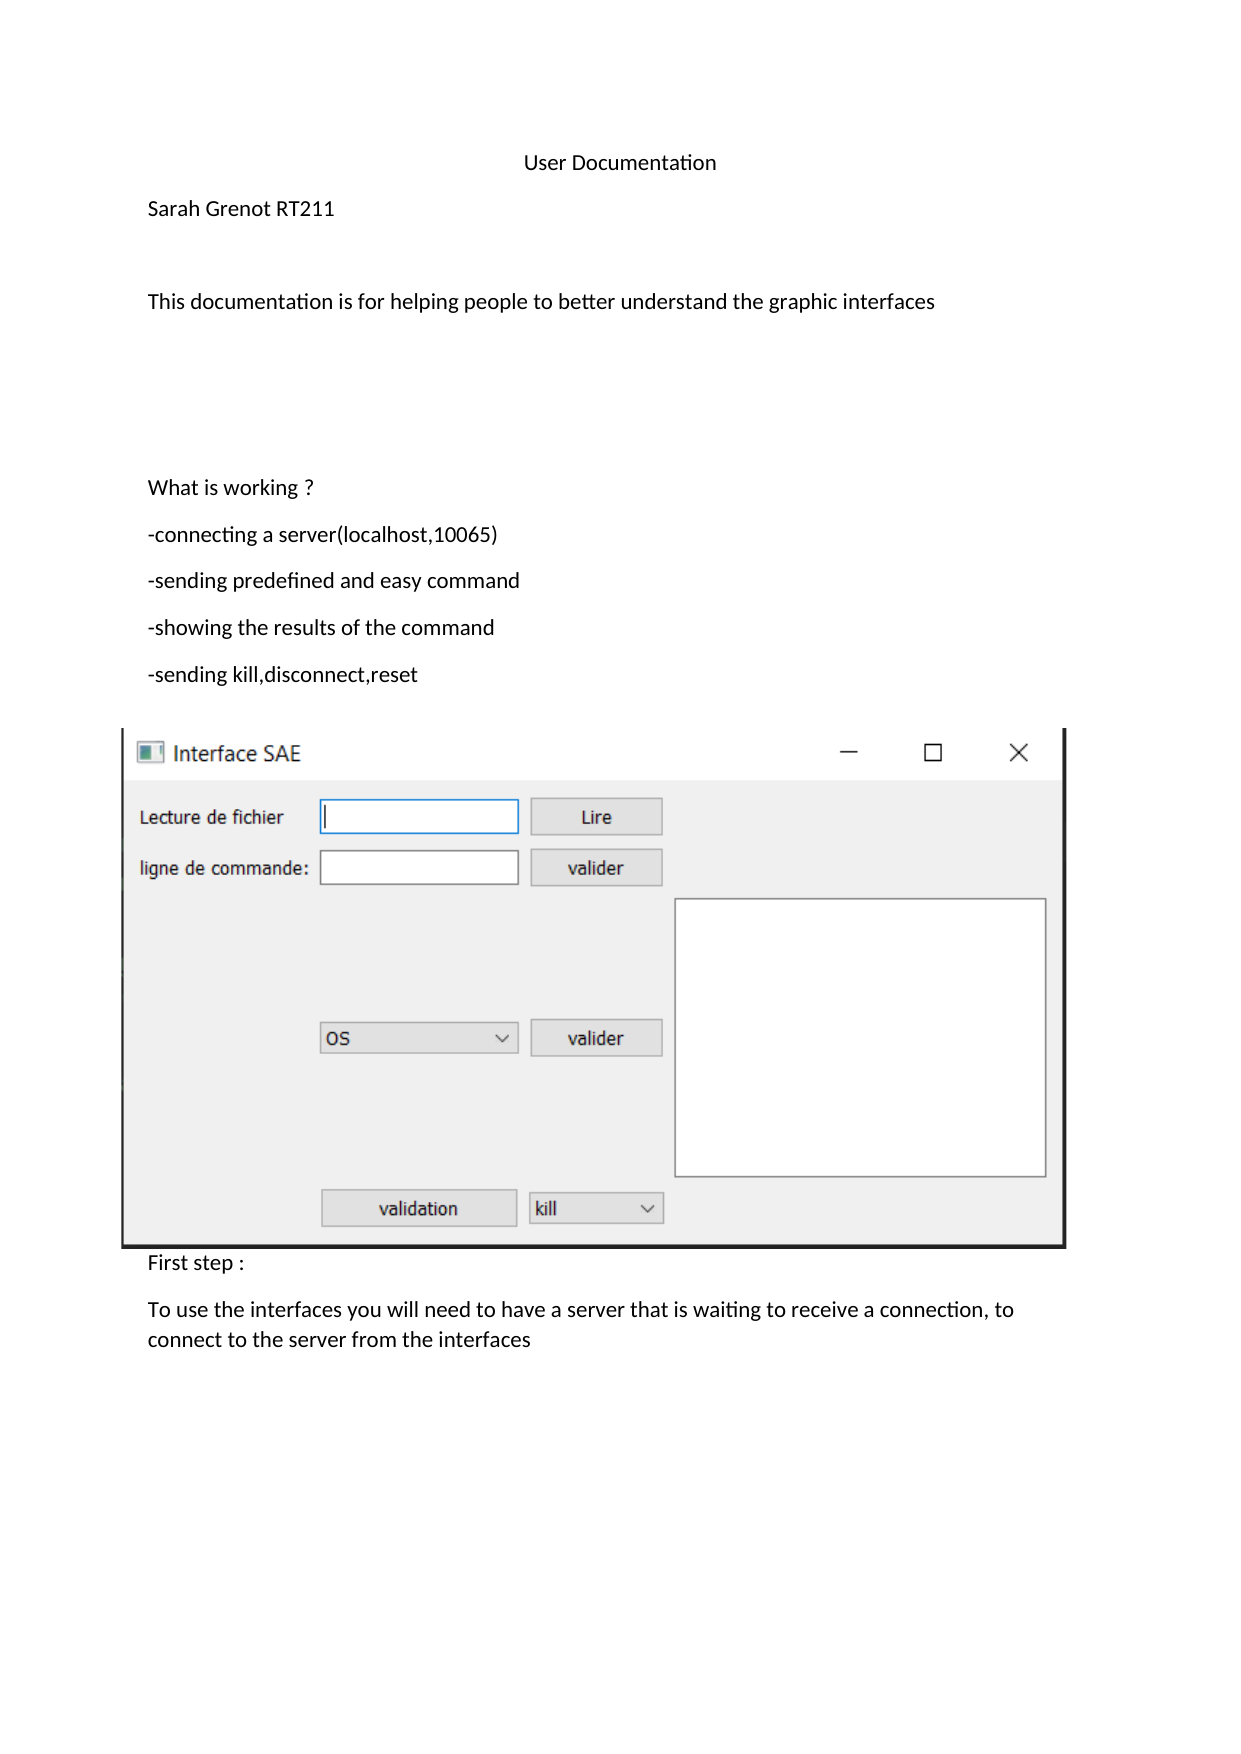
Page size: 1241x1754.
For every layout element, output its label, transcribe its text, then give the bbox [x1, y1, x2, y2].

text To use the interfaces you will need to have a server that is waiting to receive a connection, to connect to the server from the interfaces [148, 1295, 1093, 1353]
text -sending predefined and easy command [148, 567, 1093, 595]
text First step : [148, 1172, 1093, 1276]
text User Documentation [148, 148, 1093, 176]
text -connecting a server(localhost,10065) [148, 520, 1093, 548]
text What is working ? [148, 473, 1093, 502]
text -sending kill,disconnect,reset [148, 660, 1093, 688]
text This documentation is for helping people to better understand the graphic interfaces [148, 287, 1093, 315]
text Sarah Grenot RT211 [148, 194, 1093, 222]
text -showing the results of the command [148, 613, 1093, 641]
